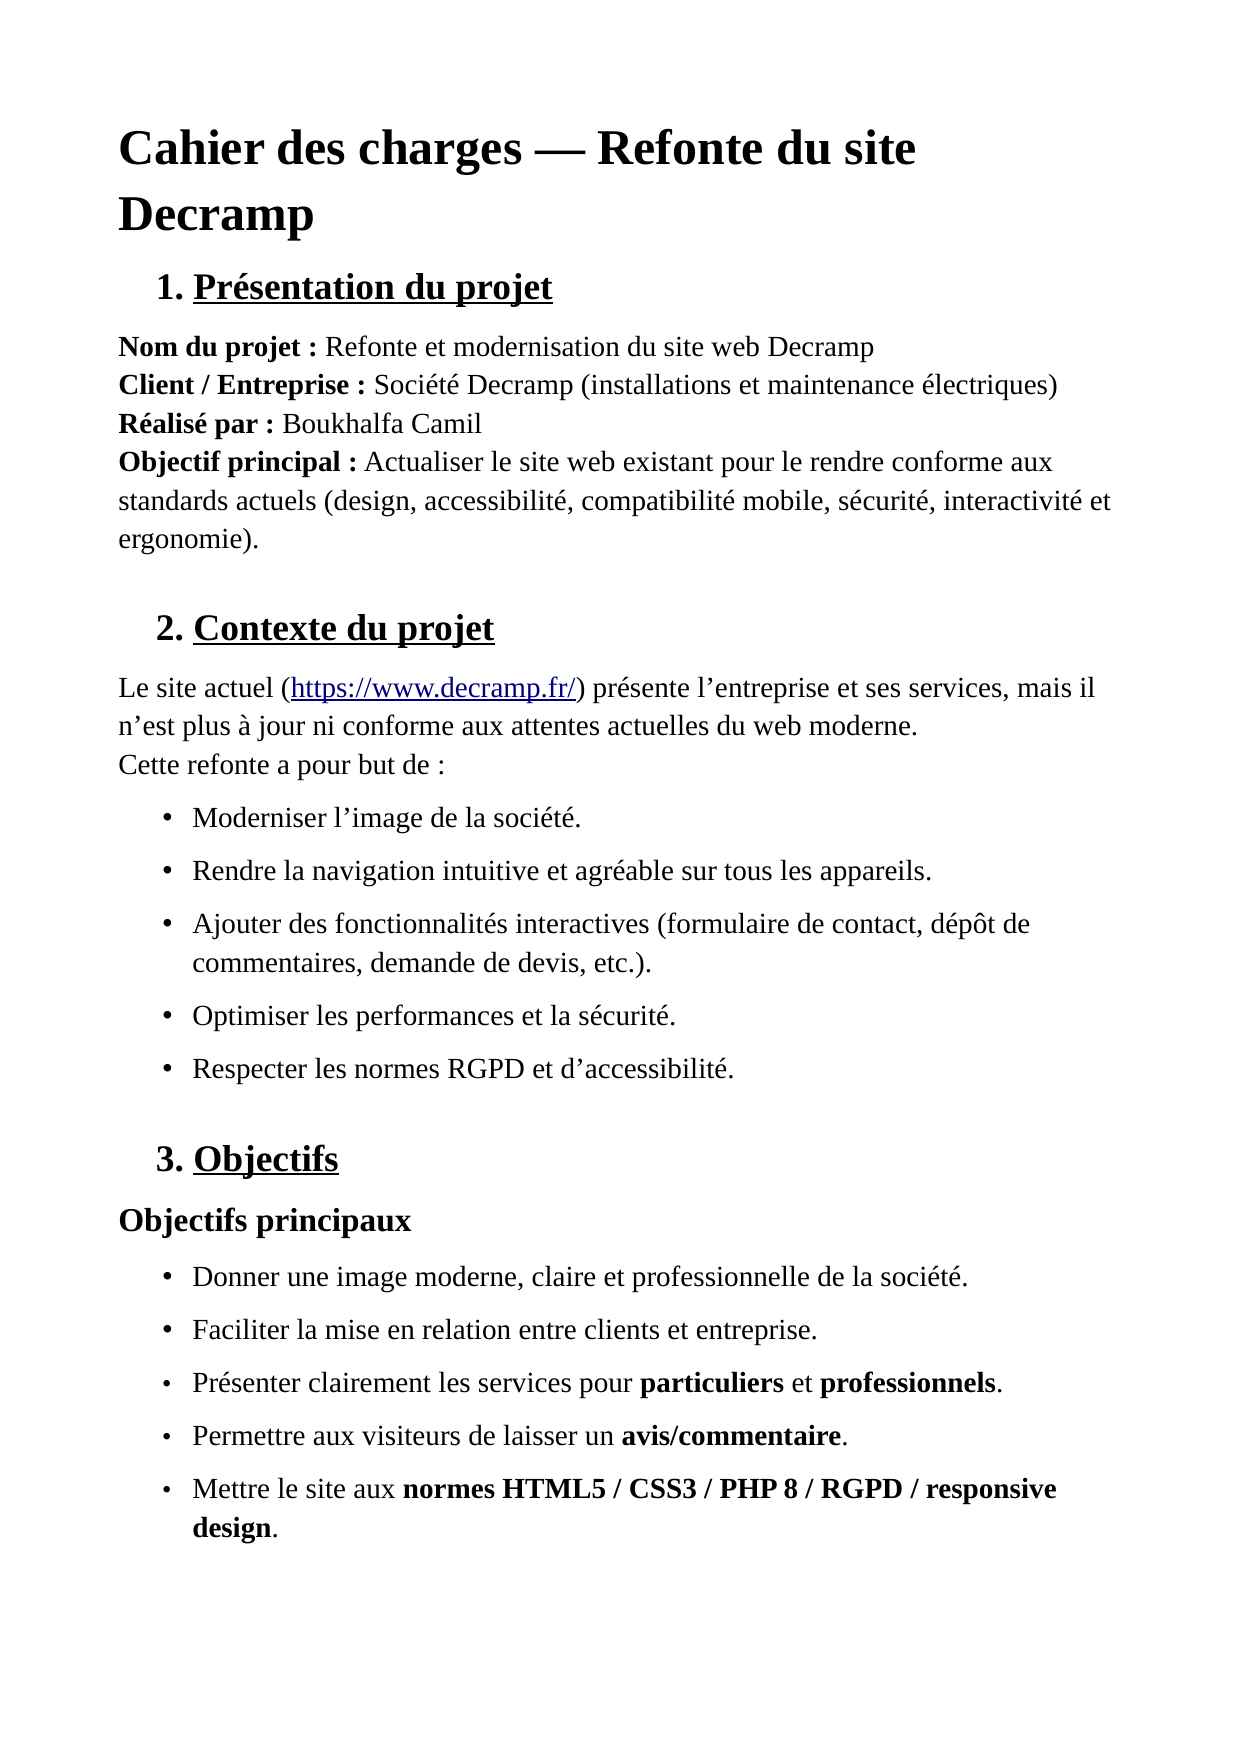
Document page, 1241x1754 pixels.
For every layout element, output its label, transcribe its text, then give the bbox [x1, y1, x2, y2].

list Permettre aux visiteurs de laisser un avis/commentaire. [162, 1418, 1122, 1452]
list Mettre le site aux normes HTML5 / CSS3 / PHP 8 / RGPD / responsive design. [162, 1471, 1122, 1543]
list Optimiser les performances et la sécurité. [162, 998, 1122, 1032]
list Présenter clairement les services pour particuliers et professionnels. [162, 1365, 1122, 1399]
text Le site actuel (https://www.decramp.fr/) présente l’entreprise et ses services, mais il n’est plus à jour ni conforme aux attentes actuelles du web moderne. Cette refonte a pour but de : [118, 670, 1122, 781]
list Respecter les normes RGPD et d’accessibilité. [162, 1052, 1122, 1085]
list Présentation du projet [156, 265, 1122, 308]
list Ajouter des fonctionnalités interactives (formulaire de contact, dépôt de commentaires, demande de devis, etc.). [162, 907, 1122, 979]
subtitle Cahier des charges — Refonte du site Decramp [118, 118, 1122, 242]
list Rendre la navigation intuitive et agréable sur tous les appareils. [162, 853, 1122, 887]
list Objectifs [156, 1136, 1122, 1179]
list Faciliter la mise en relation entre clients et entreprise. [162, 1312, 1122, 1346]
list Donner une image moderne, claire et professionnelle de la société. [162, 1259, 1122, 1292]
text Nom du projet : Refonte et modernisation du site web Decramp Client / Entreprise : Société Decramp (installations et maintenance électriques) Réalisé par : Boukhalfa Camil Objectif principal : Actualiser le site web existant pour le rendre conforme aux standards actuels (design, accessibilité, compatibilité mobile, sécurité, interactivité et ergonomie). [118, 329, 1122, 555]
subtitle Objectifs principaux [118, 1200, 1122, 1238]
list Moderniser l’image de la société. [162, 800, 1122, 834]
list Contexte du projet [156, 606, 1122, 649]
